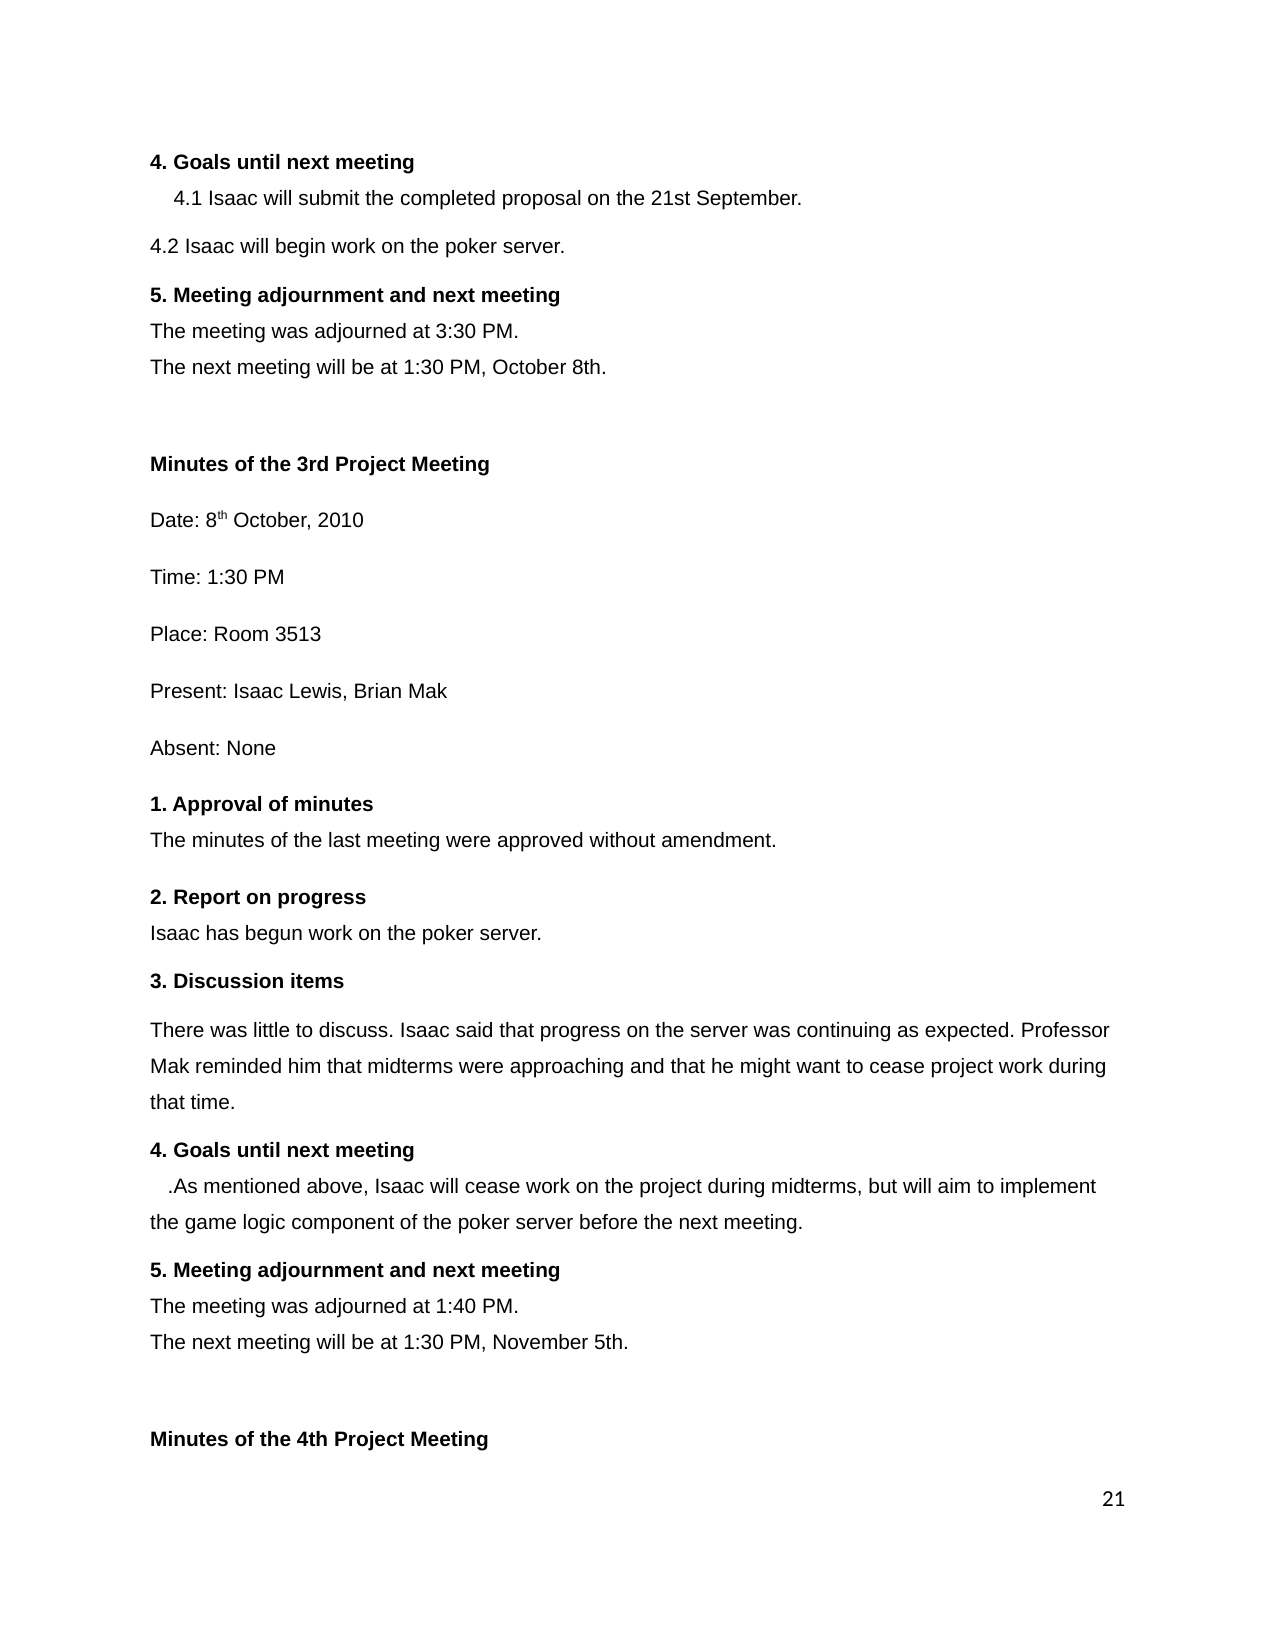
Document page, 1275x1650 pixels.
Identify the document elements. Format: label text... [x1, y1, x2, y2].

text There was little to discuss. Isaac said that progress on the server was continuing as expected. Professor Mak reminded him that midterms were approaching and that he might want to cease project work during that time. [150, 1018, 1125, 1113]
text 4. Goals until next meeting 4.1 Isaac will submit the completed proposal on the 21st September. [150, 150, 1125, 210]
text Minutes of the 3rd Project Meeting [150, 452, 1125, 476]
text 5. Meeting adjournment and next meeting The meeting was adjourned at 3:30 PM. The next meeting will be at 1:30 PM, October 8th. [150, 283, 1125, 379]
text 2. Report on progress Isaac has begun work on the poker server. [150, 885, 1125, 945]
text Time: 1:30 PM [150, 565, 1125, 589]
text 4.2 Isaac will begin work on the poker server. [150, 234, 1125, 258]
text Present: Isaac Lewis, Brian Mak [150, 679, 1125, 703]
text 4. Goals until next meeting .As mentioned above, Isaac will cease work on the project during midterms, but will aim to implement the game logic component of the poker server before the next meeting. [150, 1138, 1125, 1234]
text 3. Discussion items [150, 969, 1125, 993]
text Date: 8th October, 2010 [150, 508, 1125, 532]
text 5. Meeting adjournment and next meeting The meeting was adjourned at 1:40 PM. The next meeting will be at 1:30 PM, November 5th. [150, 1258, 1125, 1354]
text Absent: None [150, 735, 1125, 759]
text Place: Room 3513 [150, 622, 1125, 646]
text Minutes of the 4th Project Meeting [150, 1427, 1125, 1451]
text 1. Approval of minutes The minutes of the last meeting were approved without amendment. [150, 792, 1125, 852]
